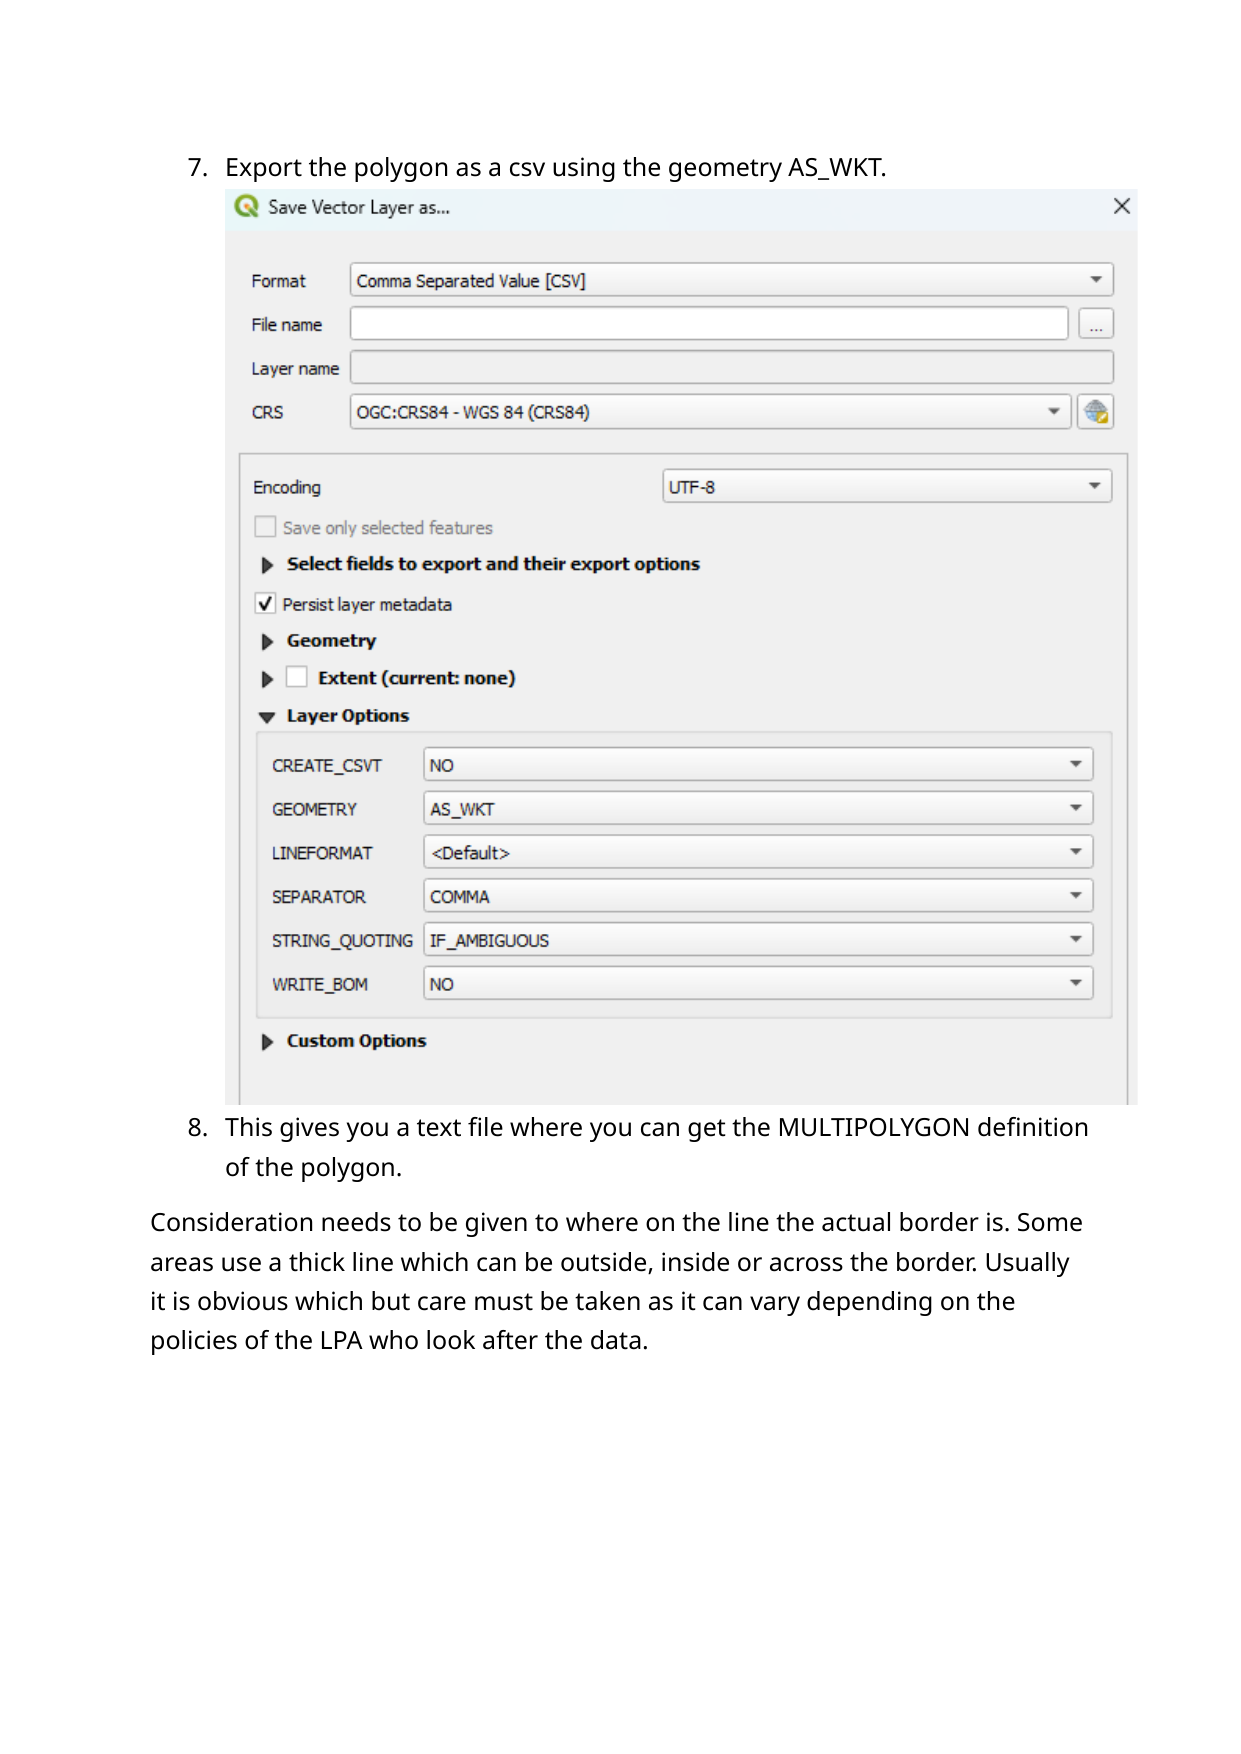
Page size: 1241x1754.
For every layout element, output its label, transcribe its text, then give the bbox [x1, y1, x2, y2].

list Export the polygon as a csv using the geometry AS_WKT. [187, 150, 1090, 1105]
text Consideration needs to be given to where on the line the actual border is. Some areas use a thick line which can be outside, inside or across the border. Usually it is obvious which but care must be taken as it can vary depending on the policies of the LPA who look after the data. [150, 1205, 1090, 1357]
list This gives you a text file where you can get the MULTIPOLYGON definition of the polygon. [187, 1110, 1090, 1183]
